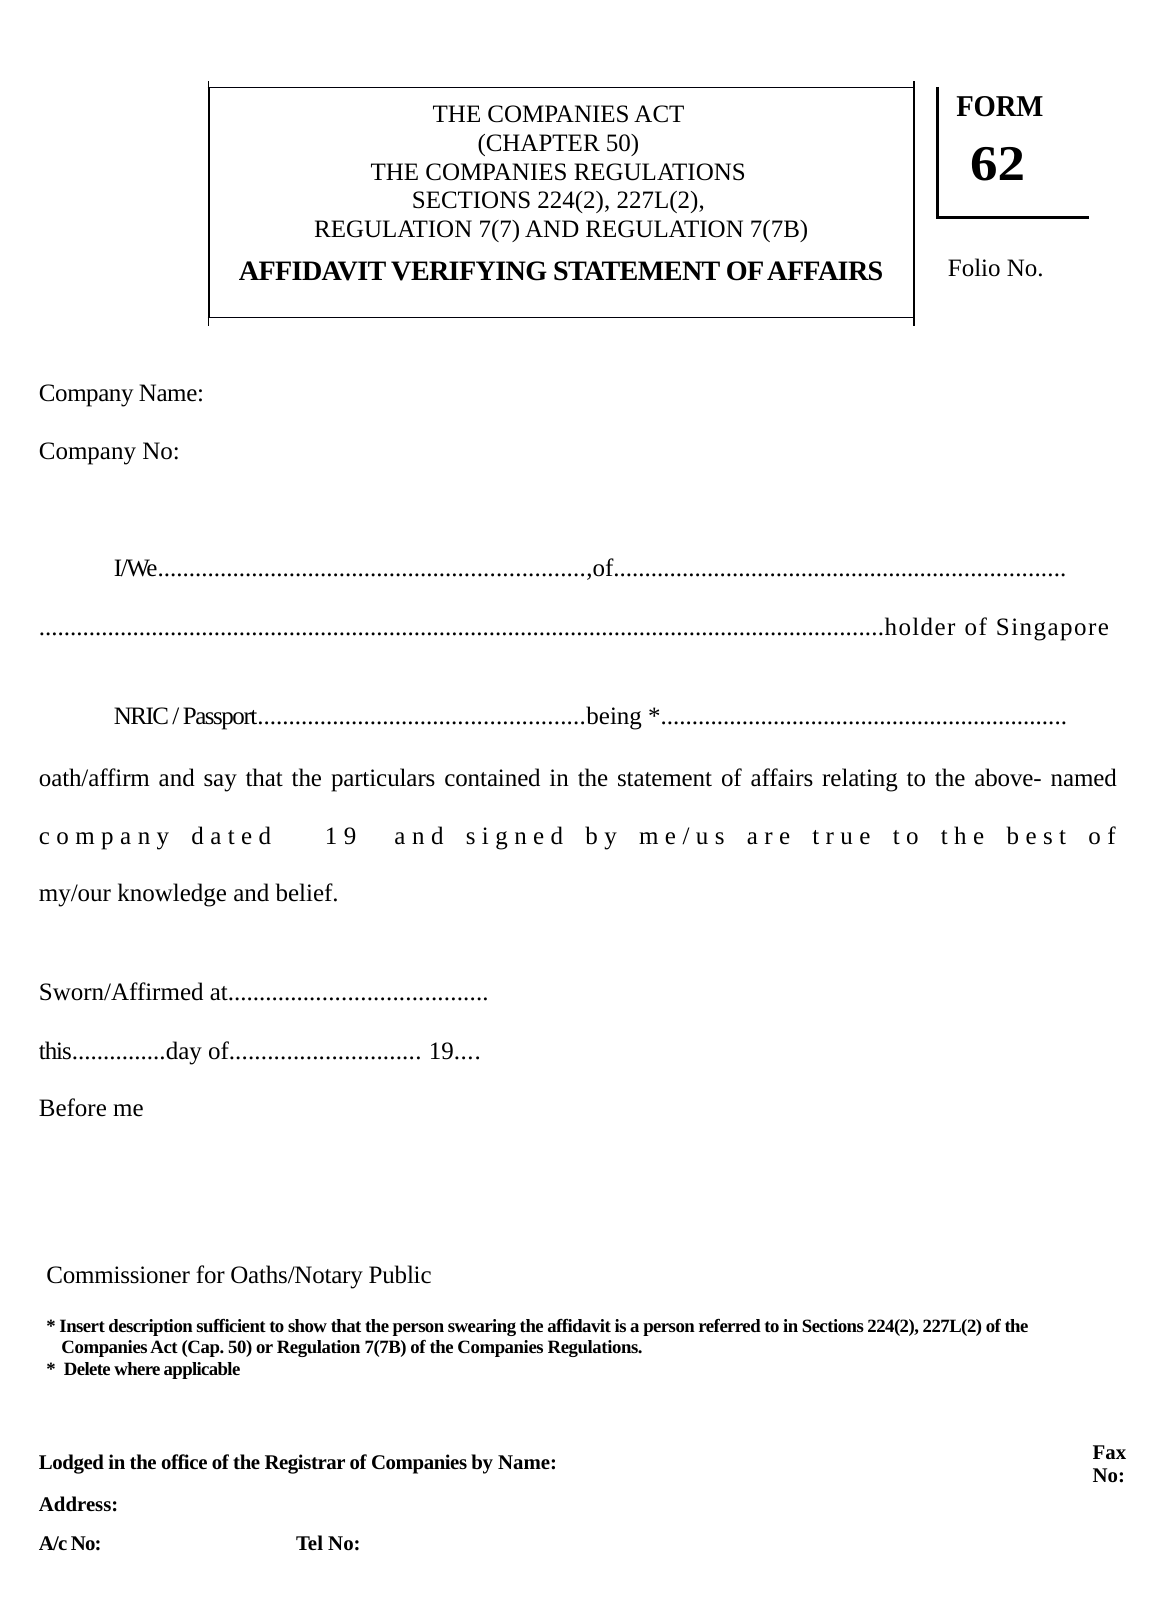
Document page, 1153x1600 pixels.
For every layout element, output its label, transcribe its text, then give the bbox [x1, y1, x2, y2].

text Address: [39, 1495, 773, 1515]
text * Insert description sufficient to show that the person swearing the affidavit is a person referred to in Sections 224(2), 227L(2) of the Companies Act (Cap. 50) or Regulation 7(7B) of the Companies Regulations. [46, 1315, 1065, 1358]
text Lodged in the office of the Registrar of Companies by Name: [39, 1441, 773, 1476]
table_cell [938, 317, 1089, 326]
text this day of 19 Before me [39, 1036, 495, 1122]
text Fax No: [1092, 1441, 1132, 1487]
table_cell Folio No. [938, 219, 1089, 317]
table_header [915, 81, 937, 87]
text oath/affirm and say that the particulars contained in the statement of affairs relating to the above- named company dated 19 and signed by me/us are true to the best of my/our knowledge and belief. [39, 763, 1117, 907]
text Commissioner for Oaths/Notary Public [46, 1260, 1132, 1288]
text NRIC / Passport being * [114, 701, 1132, 730]
text Sworn/Affirmed at [39, 977, 1132, 1006]
table_cell [915, 216, 937, 317]
table_cell [915, 317, 937, 326]
table_cell FORM 62 [939, 87, 1089, 216]
text A/c No: Tel No: [39, 1534, 773, 1555]
table_cell [209, 318, 913, 326]
table_header [209, 81, 913, 87]
text I/We ,of [114, 553, 1132, 582]
table_header [938, 81, 1089, 87]
text * Delete where applicable [46, 1358, 1132, 1379]
table_cell [915, 87, 936, 216]
text Company Name: Company No: [39, 378, 217, 465]
text holder of Singapore [39, 612, 1132, 641]
table_cell THE COMPANIES ACT (CHAPTER 50) THE COMPANIES REGULATIONS SECTIONS 224(2), 227L(2), REGULATION 7(7) AND REGULATION 7(7B) AFFIDAVIT VERIFYING STATEMENT OF AFFAIRS [210, 88, 913, 317]
